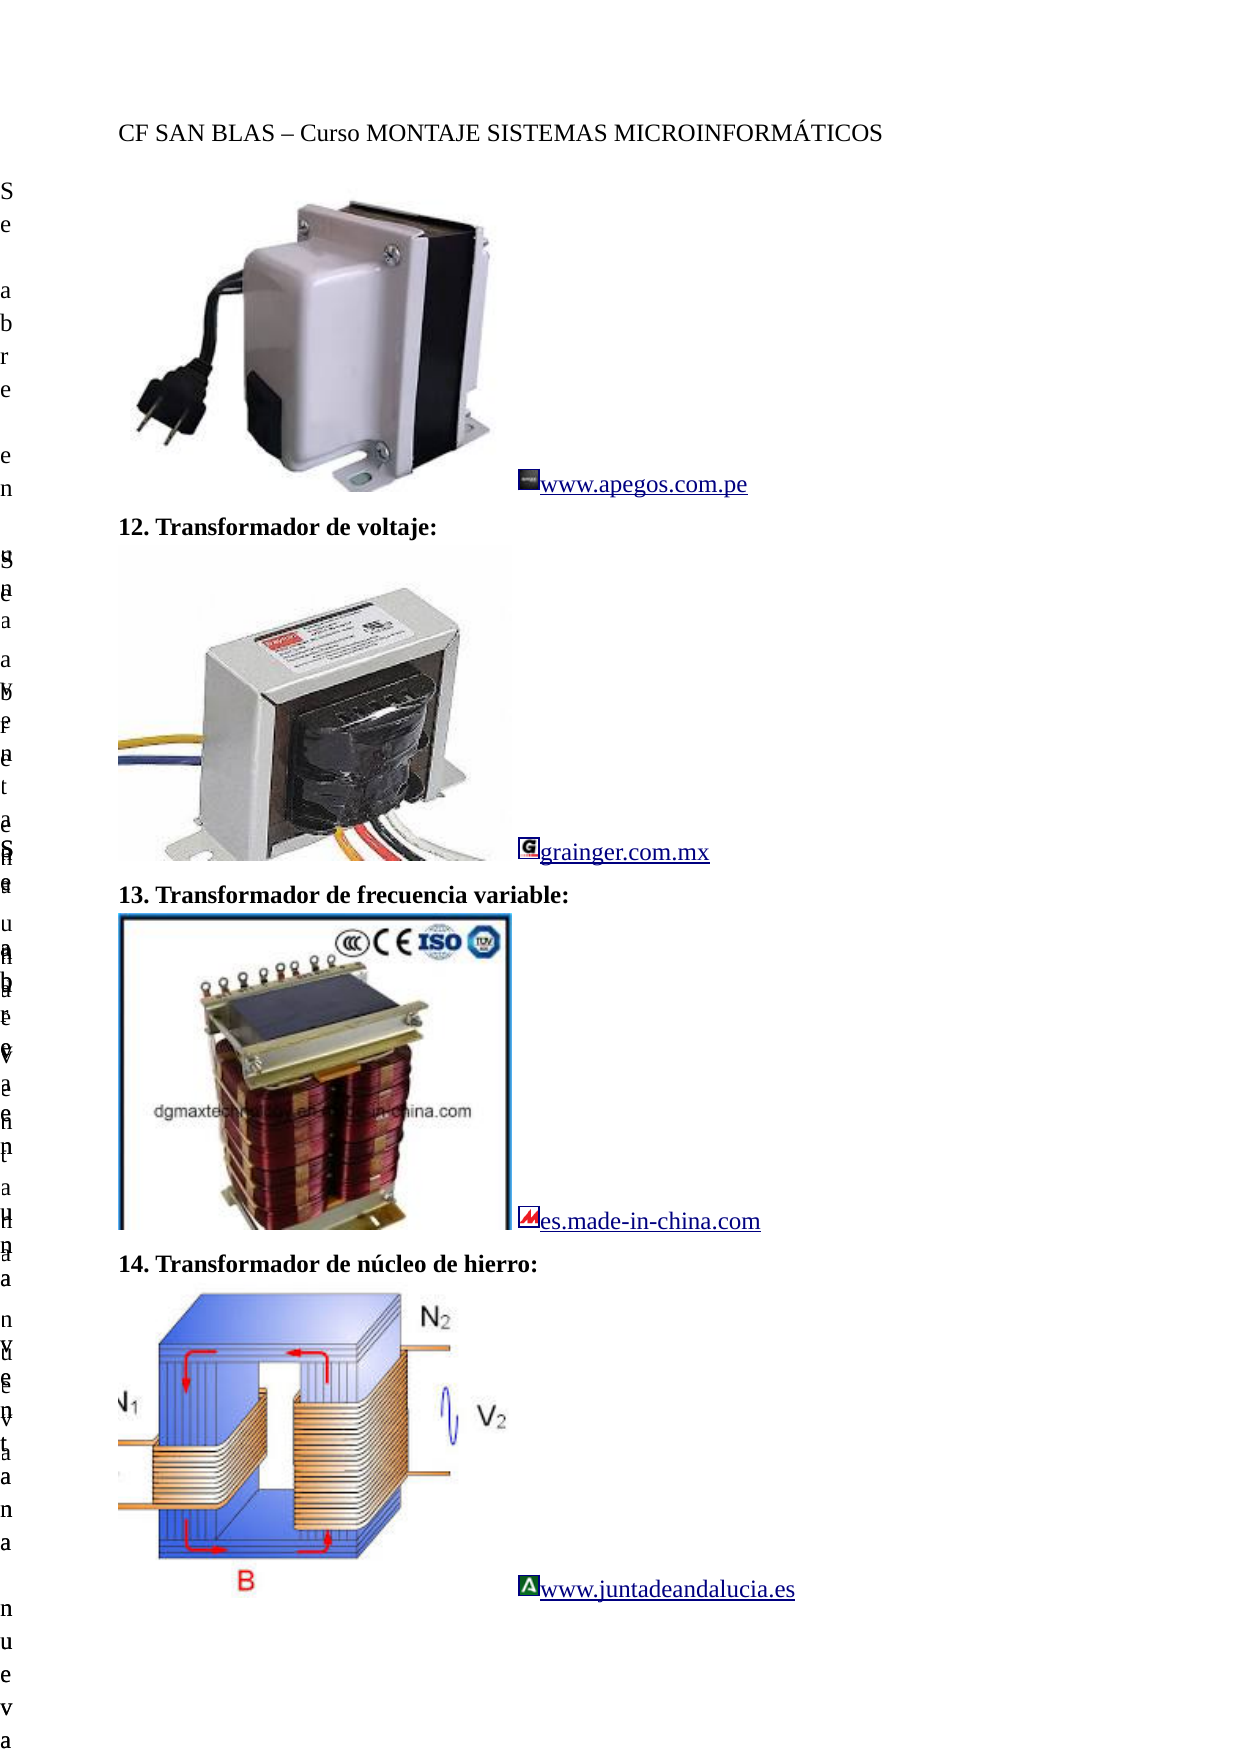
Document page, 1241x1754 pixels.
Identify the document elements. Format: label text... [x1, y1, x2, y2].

picture [118, 176, 512, 492]
picture [520, 1207, 538, 1226]
text grainger.com.mx [118, 545, 1122, 866]
text 13. Transformador de frecuencia variable: [118, 881, 1122, 909]
text www.juntadeandalucia.es [118, 1282, 1122, 1603]
picture [118, 1282, 512, 1598]
text 12. Transformador de voltaje: [118, 512, 1122, 541]
picture [520, 839, 538, 858]
picture [118, 913, 512, 1230]
text www.apegos.com.pe [118, 176, 1122, 497]
text 14. Transformador de núcleo de hierro: [118, 1249, 1122, 1278]
text es.made-in-china.com [118, 914, 1122, 1235]
picture [118, 545, 512, 861]
picture [520, 1576, 538, 1595]
picture [520, 470, 538, 489]
